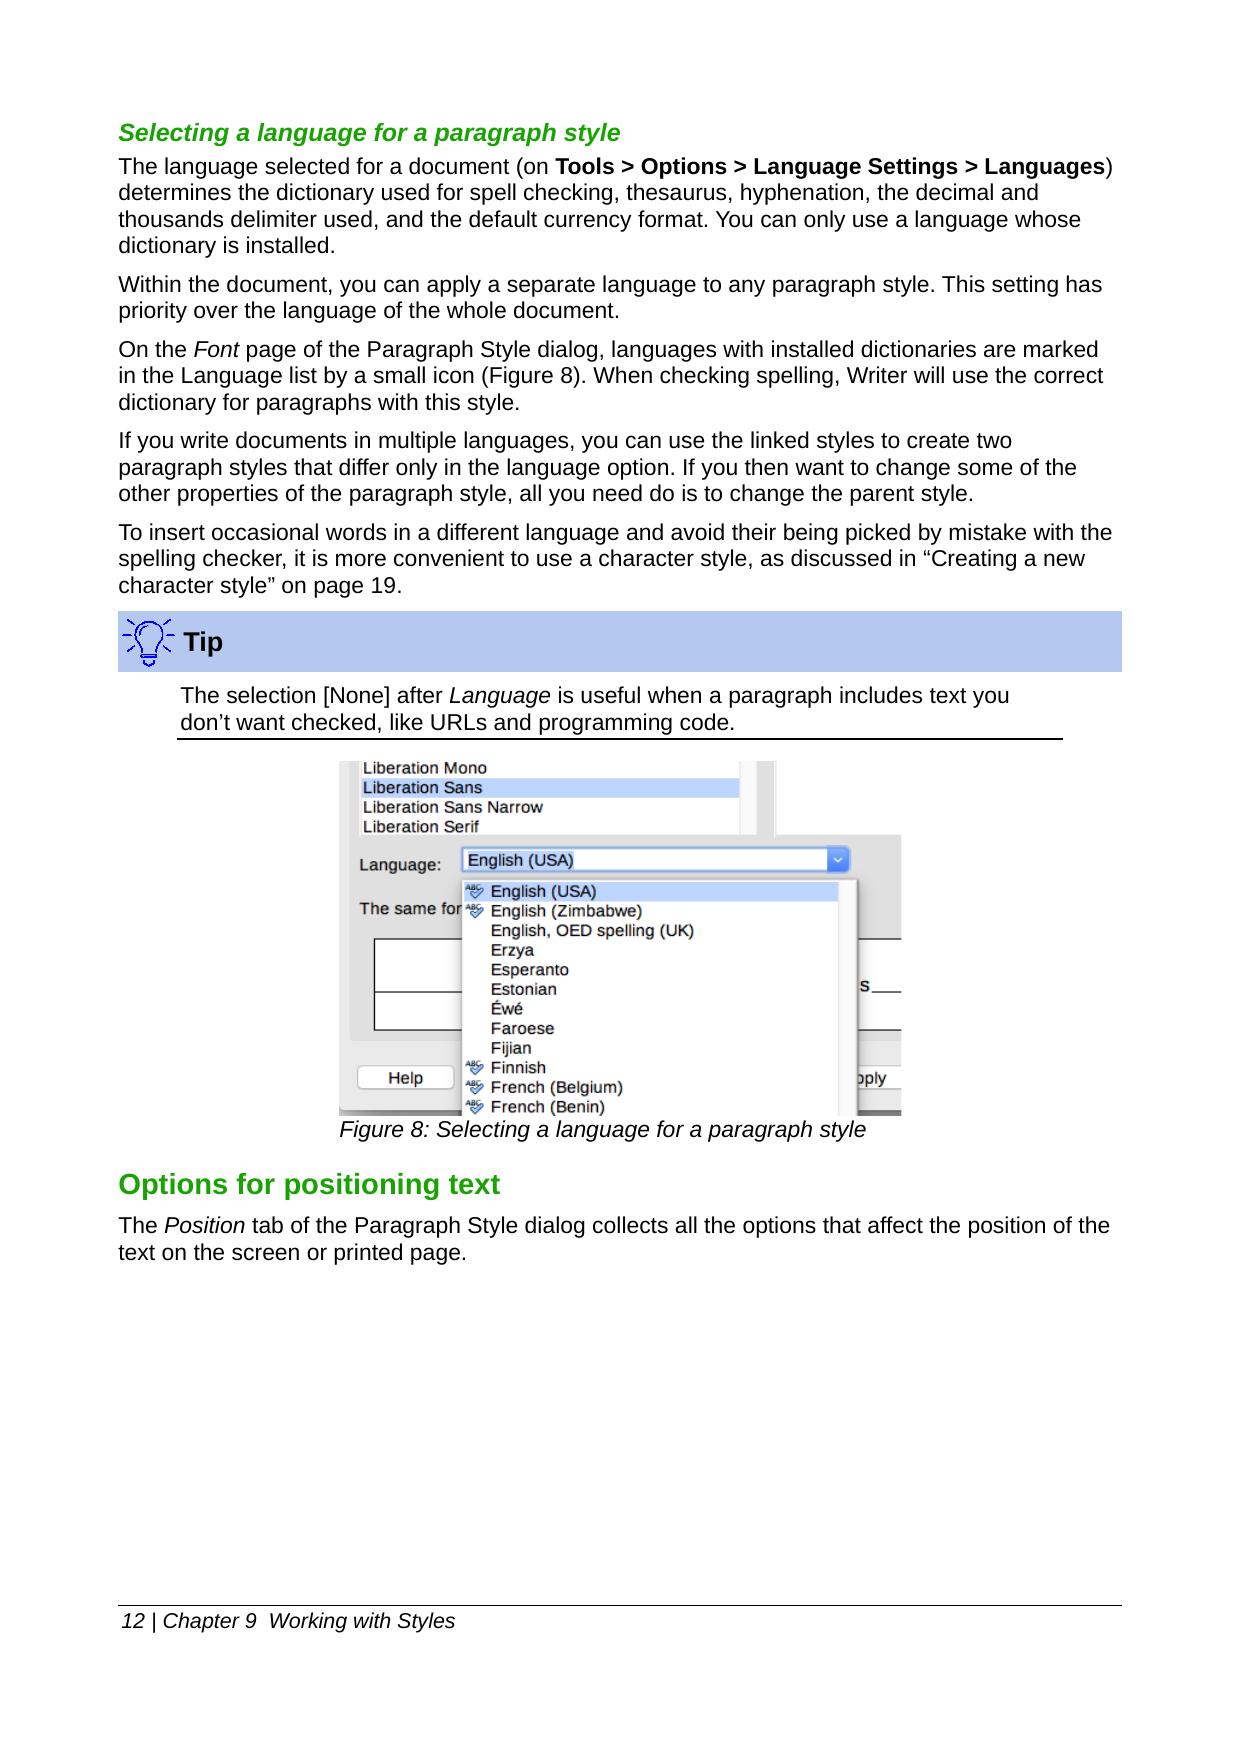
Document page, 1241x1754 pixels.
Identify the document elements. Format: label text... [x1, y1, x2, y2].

text The language selected for a document (on Tools > Options > Language Settings > Languages) determines the dictionary used for spell checking, thesaurus, hyphenation, the decimal and thousands delimiter used, and the default currency format. You can only use a language whose dictionary is installed. [118, 153, 1122, 258]
text Within the document, you can apply a separate language to any paragraph style. This setting has priority over the language of the whole document. [118, 271, 1122, 323]
text Figure 8: Selecting a language for a paragraph style [339, 1116, 901, 1142]
picture [119, 611, 179, 671]
text On the Font page of the Paragraph Style dialog, languages with installed dictionaries are marked in the Language list by a small icon (Figure 8). When checking spelling, Writer will use the correct dictionary for paragraphs with this style. [118, 336, 1122, 415]
picture [339, 761, 902, 1116]
subtitle Options for positioning text [118, 1167, 1122, 1200]
text The selection [None] after Language is useful when a paragraph includes text you don’t want checked, like URLs and programming code. [177, 679, 1063, 738]
subtitle Tip [118, 611, 1122, 672]
text To insert occasional words in a different language and avoid their being picked by mistake with the spelling checker, it is more convenient to use a character style, as discussed in “Creating a new character style” on page 19. [118, 519, 1122, 598]
text The Position tab of the Paragraph Style dialog collects all the options that affect the position of the text on the screen or printed page. [118, 1212, 1122, 1265]
text If you write documents in multiple languages, you can use the linked styles to create two paragraph styles that differ only in the language option. If you then want to change some of the other properties of the paragraph style, all you need do is to change the parent style. [118, 427, 1122, 507]
subtitle Selecting a language for a paragraph style [118, 118, 1122, 147]
